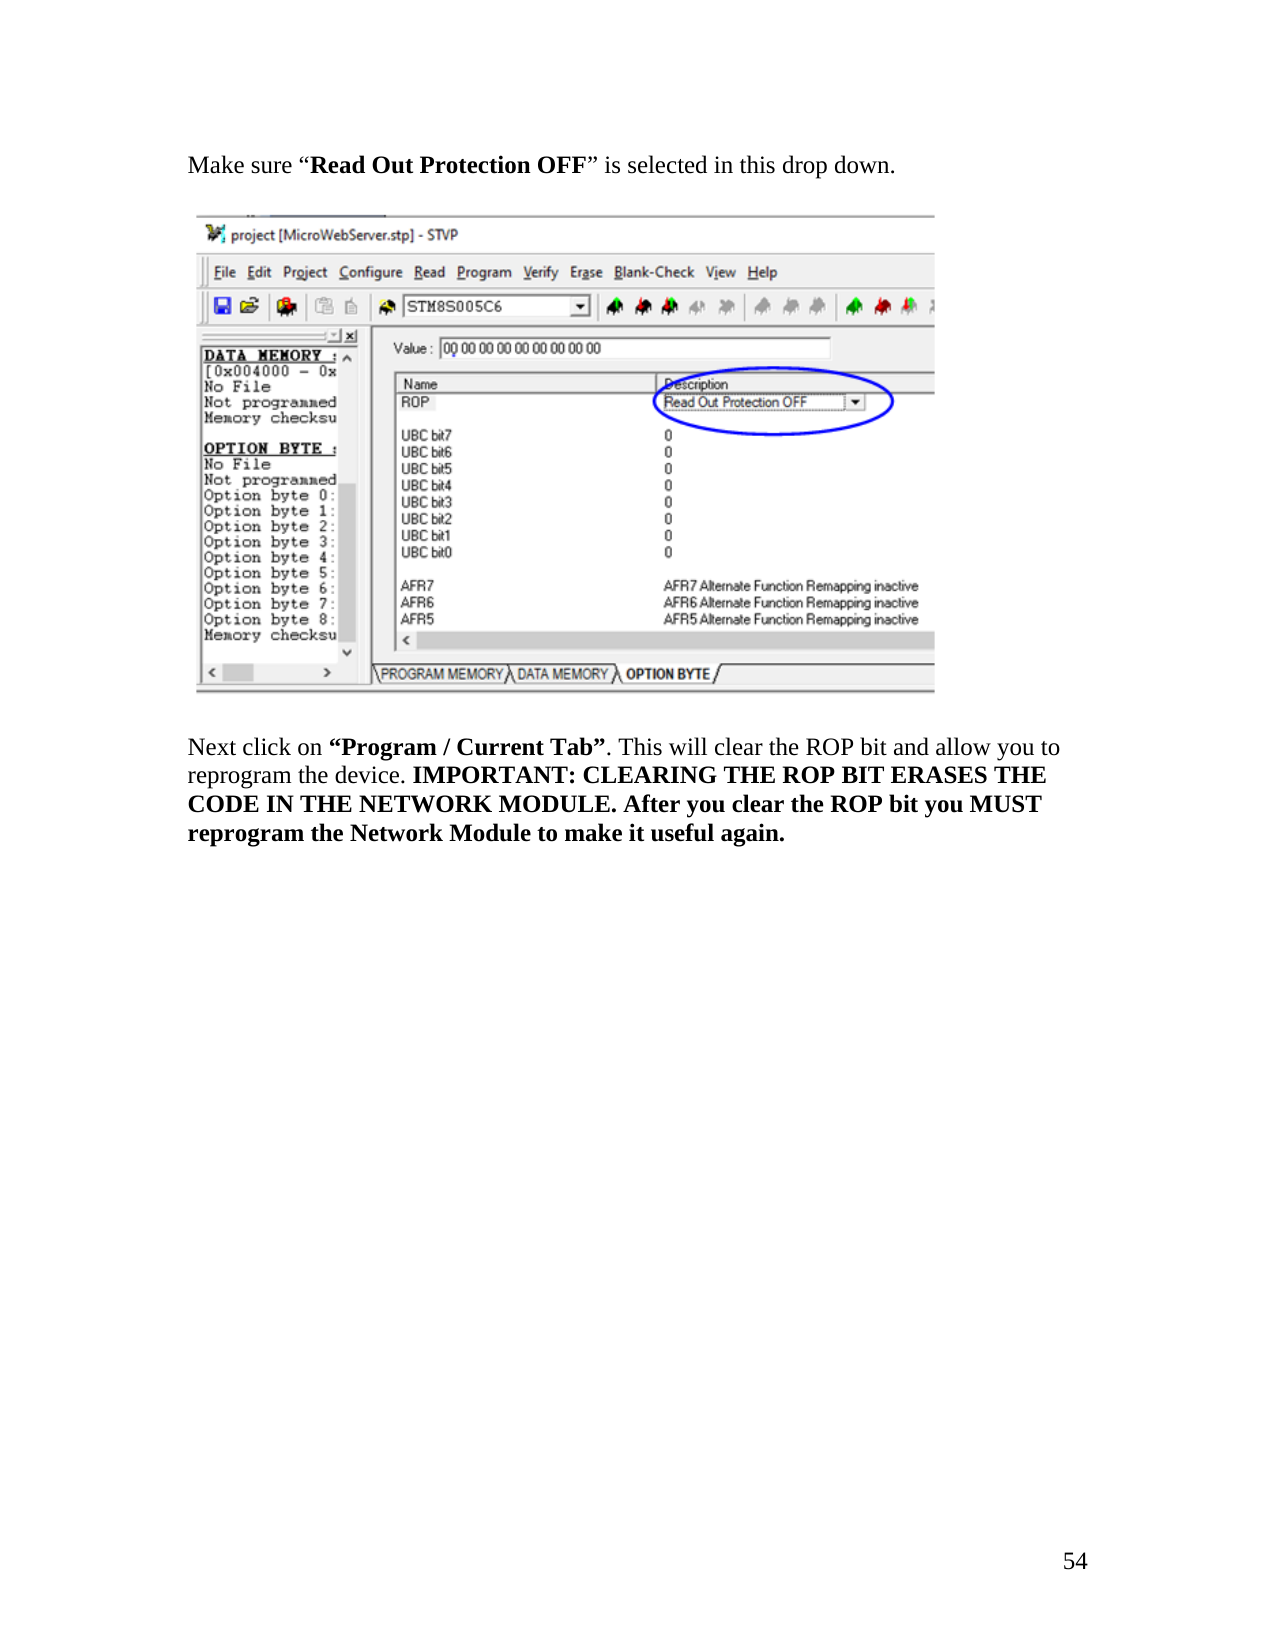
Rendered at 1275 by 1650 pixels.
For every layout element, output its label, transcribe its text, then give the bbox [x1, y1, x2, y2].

picture [187, 207, 943, 703]
text Next click on “Program / Current Tab”. This will clear the ROP bit and allow you to reprogram the device. IMPORTANT: CLEARING THE ROP BIT ERASES THE CODE IN THE NETWORK MODULE. After you clear the ROP bit you MUST reprogram the Network Module to make it useful again. [187, 732, 1087, 847]
text Make sure “Read Out Protection OFF” is selected in this drop down. [187, 150, 1087, 179]
